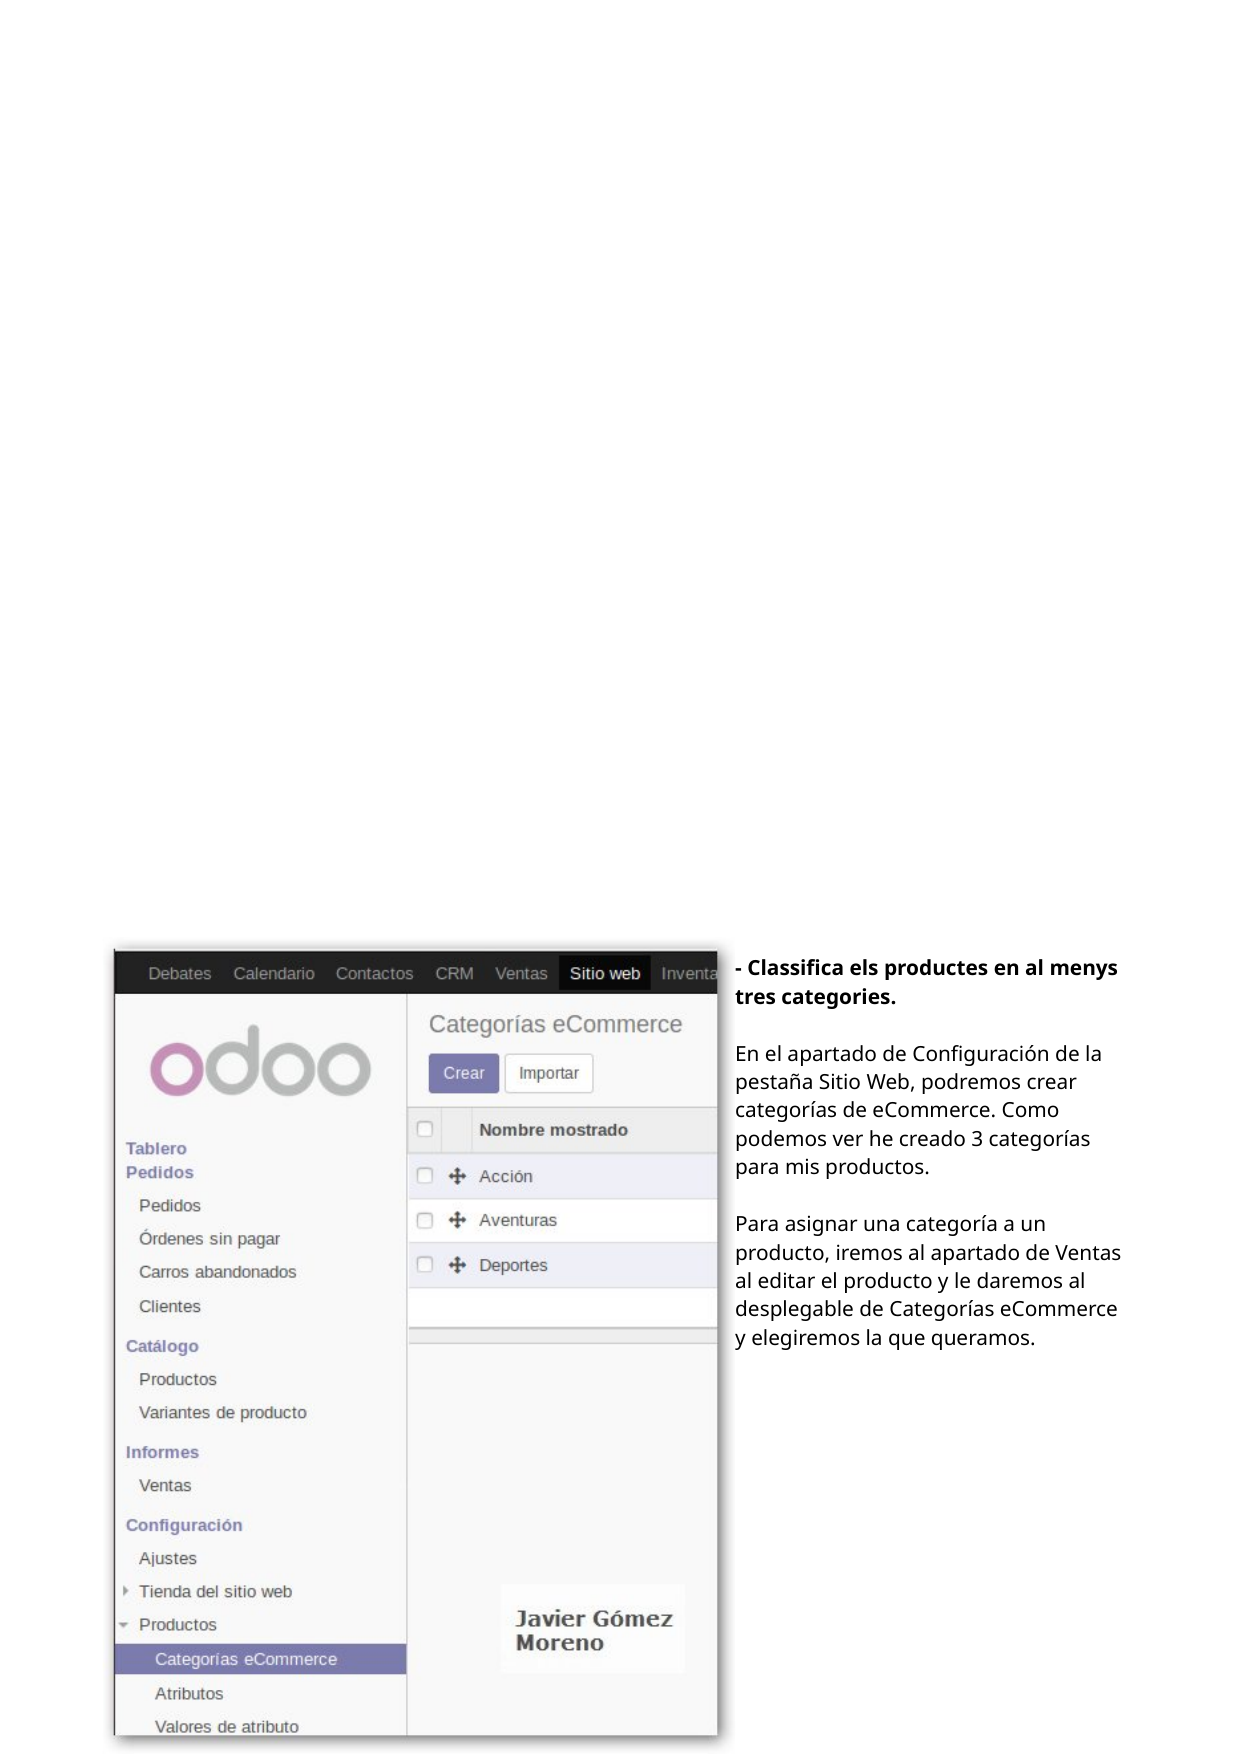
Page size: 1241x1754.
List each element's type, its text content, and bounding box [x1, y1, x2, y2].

text En el apartado de Configuración de la pestaña Sitio Web, podremos crear categorías de eCommerce. Como podemos ver he creado 3 categorías para mis productos. [736, 1039, 1122, 1181]
text Para asignar una categoría a un producto, iremos al apartado de Ventas al editar el producto y le daremos al desplegable de Categorías eCommerce y elegiremos la que queramos. [736, 1209, 1122, 1351]
picture [102, 937, 736, 1754]
text - Classifica els productes en al menys tres categories. [736, 953, 1122, 1010]
